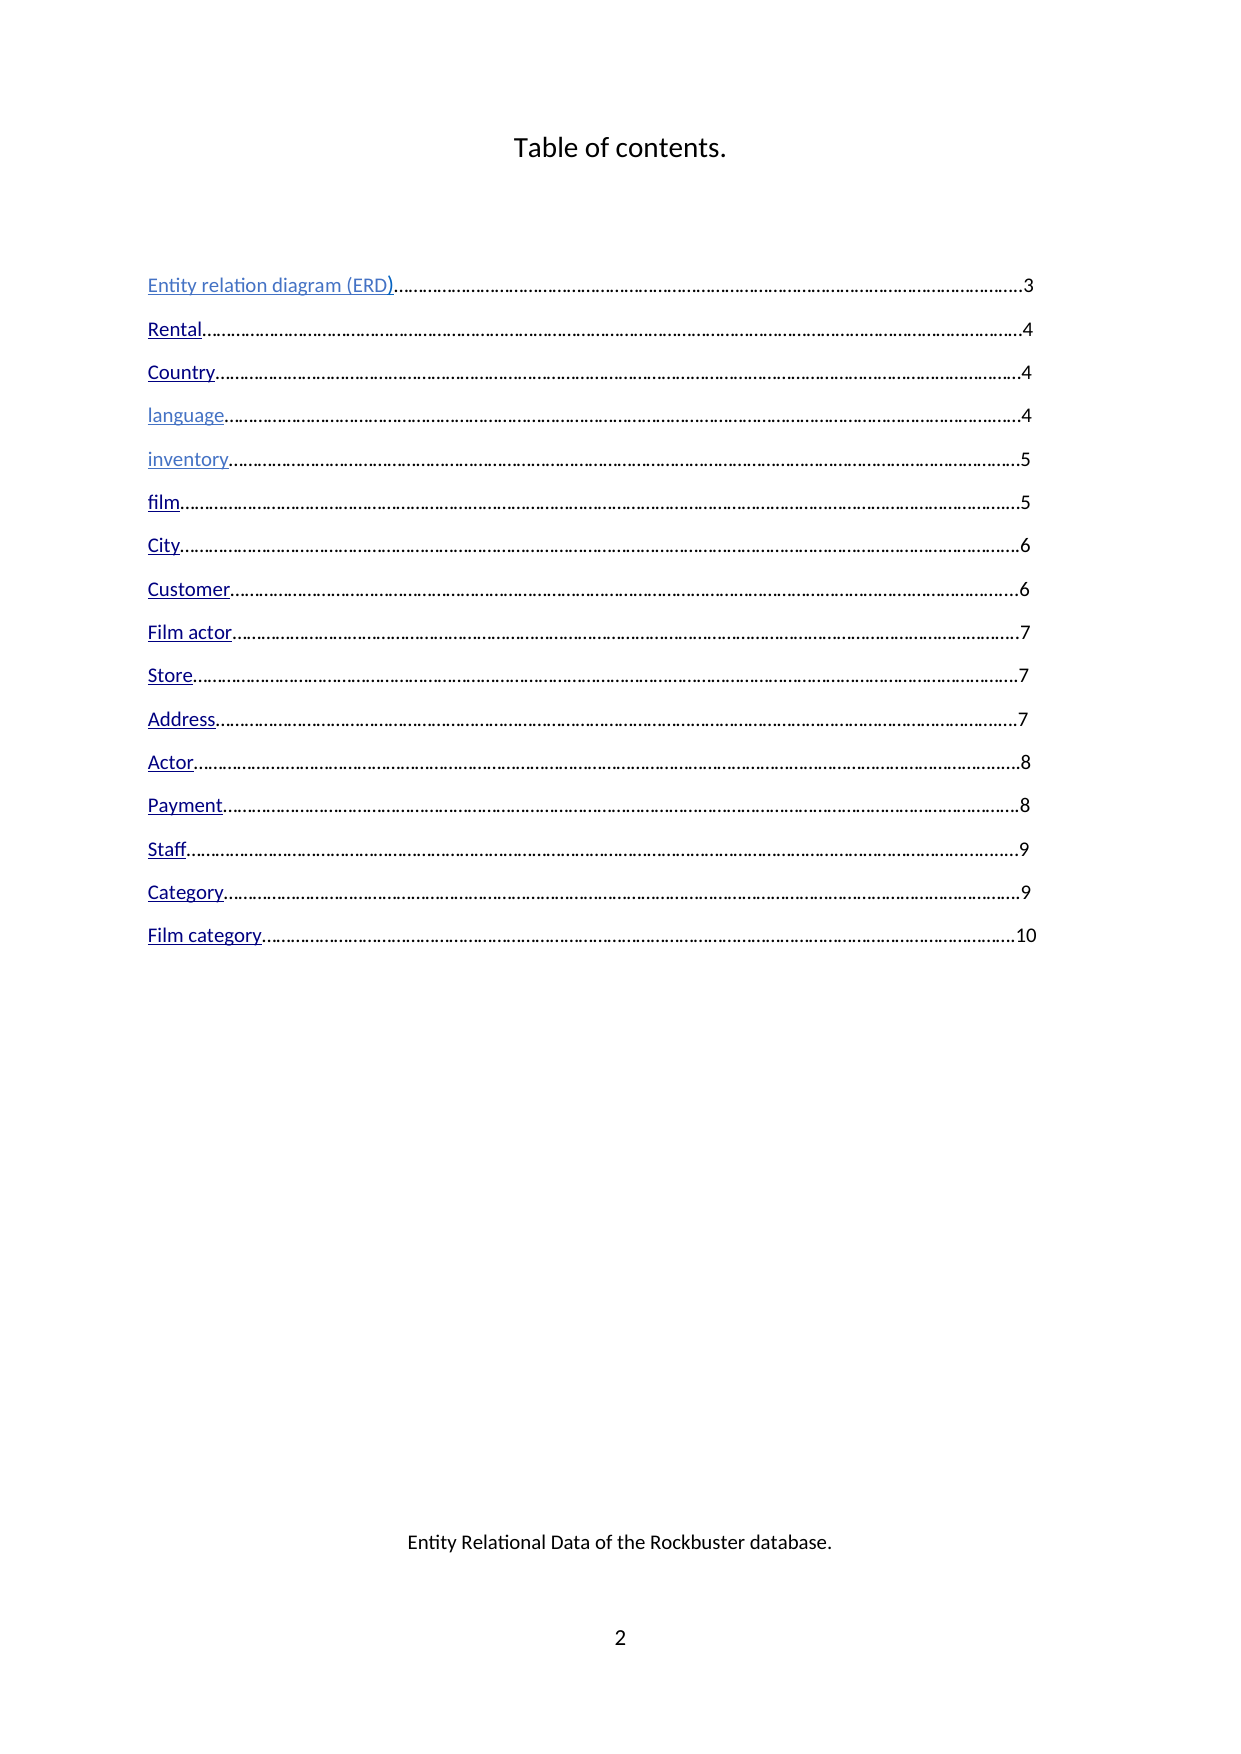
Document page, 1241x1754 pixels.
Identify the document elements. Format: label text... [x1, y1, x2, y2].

text Rental………………………………………………………………………………………………………………………………………………………4 [148, 316, 1092, 341]
text film……………………………………………………………………………………………………………………………………………………….…5 [148, 489, 1092, 514]
text Country……………………………………………………………………………………………………………………………………………………4 [148, 359, 1092, 384]
text Entity relation diagram (ERD)…………………………………………………………………………………………………………………..3 [148, 270, 1092, 298]
text Store……………………………………………………………………………………………………………………………………………………….7 [148, 662, 1092, 688]
text Category………………………………………………………………………………………………………………………………………………….9 [148, 879, 1092, 904]
text Customer…………………………………………………………………………………………………………………………….………………....6 [148, 576, 1092, 601]
text Table of contents. [148, 129, 1092, 165]
text Film actor………………………………………………………………………………………………………………………………………………..7 [148, 619, 1092, 644]
text inventory…………………………………………………………………………………………………………………………………………………5 [148, 446, 1092, 471]
text Entity Relational Data of the Rockbuster database. [148, 1529, 1092, 1554]
text Actor……………….…………………………………………………………………………………………………………………………………..….8 [148, 749, 1092, 774]
text Address……………………………………………………………………………………………………………………………………………….….7 [148, 706, 1092, 731]
text Staff………………………………………………………………………………………………………………………………………………...…..…9 [148, 836, 1092, 861]
text Film category………………………………………………………………………………………………………………………………………….10 [148, 922, 1092, 948]
text language…………………………………………………………………………………………………………………………………………….……4 [148, 402, 1092, 428]
text Payment………………………………………………………………………………………………………………………………………………….8 [148, 792, 1092, 818]
text City………………………………………………………………………………………………………………………………………………………….6 [148, 532, 1092, 558]
